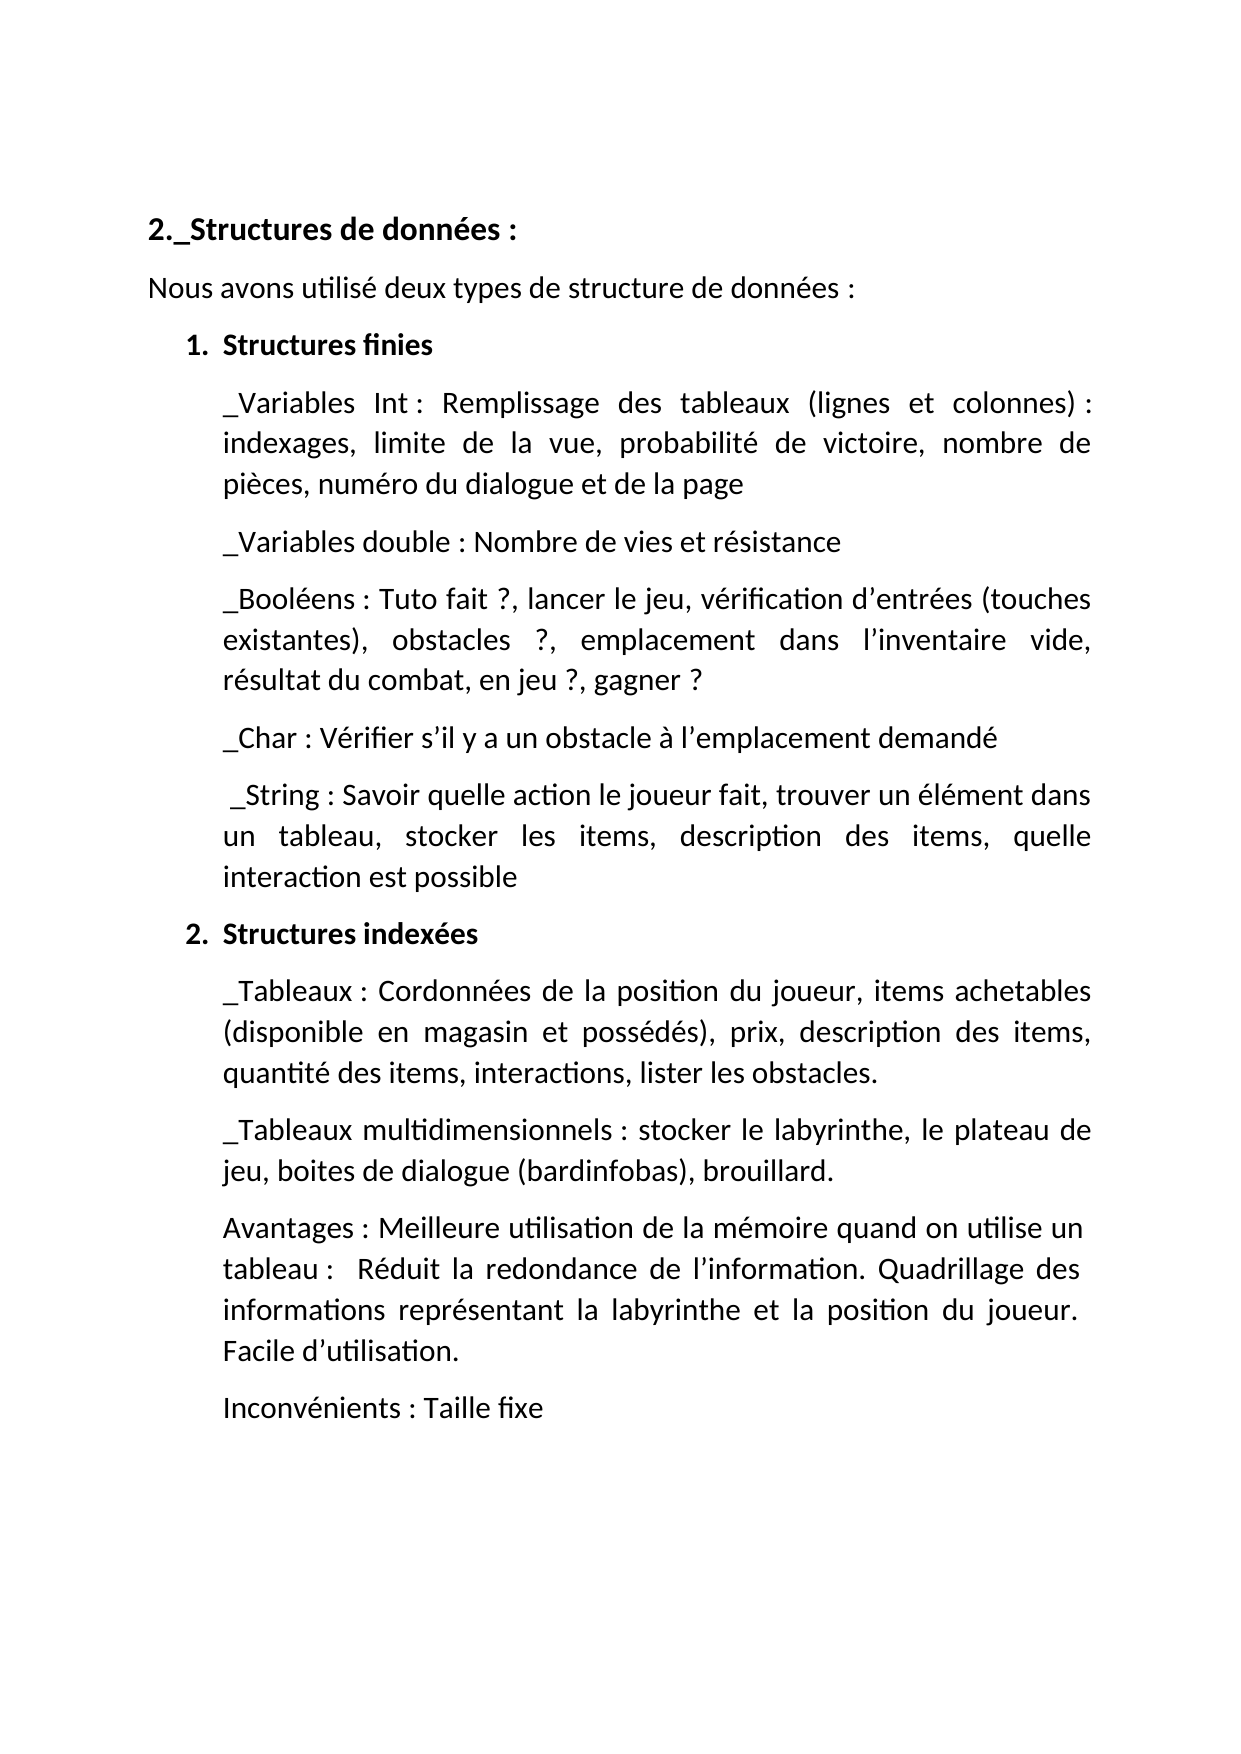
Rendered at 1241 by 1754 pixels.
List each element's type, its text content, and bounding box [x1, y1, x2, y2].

list _Variables Int : Remplissage des tableaux (lignes et colonnes) : indexages, limite de la vue, probabilité de victoire, nombre de pièces, numéro du dialogue et de la page [223, 383, 1093, 502]
list _Char : Vérifier s’il y a un obstacle à l’emplacement demandé [223, 718, 1093, 756]
list _Tableaux : Cordonnées de la position du joueur, items achetables (disponible en magasin et possédés), prix, description des items, quantité des items, interactions, lister les obstacles. [223, 972, 1093, 1091]
list _String : Savoir quelle action le joueur fait, trouver un élément dans un tableau, stocker les items, description des items, quelle interaction est possible [223, 775, 1093, 895]
list Structures finies [185, 325, 1093, 363]
text Nous avons utilisé deux types de structure de données : [148, 268, 1093, 306]
list Structures indexées [185, 914, 1093, 952]
text Avantages : Meilleure utilisation de la mémoire quand on utilise un tableau : Réduit la redondance de l’information. Quadrillage des informations représentant la labyrinthe et la position du joueur. Facile d’utilisation. [148, 1208, 1093, 1369]
text Inconvénients : Taille fixe [148, 1388, 1093, 1426]
list _Variables double : Nombre de vies et résistance [223, 522, 1093, 560]
list _Booléens : Tuto fait ?, lancer le jeu, vérification d’entrées (touches existantes), obstacles ?, emplacement dans l’inventaire vide, résultat du combat, en jeu ?, gagner ? [223, 579, 1093, 699]
list _Tableaux multidimensionnels : stocker le labyrinthe, le plateau de jeu, boites de dialogue (bardinfobas), brouillard. [223, 1110, 1093, 1189]
text 2._Structures de données : [148, 208, 1093, 248]
